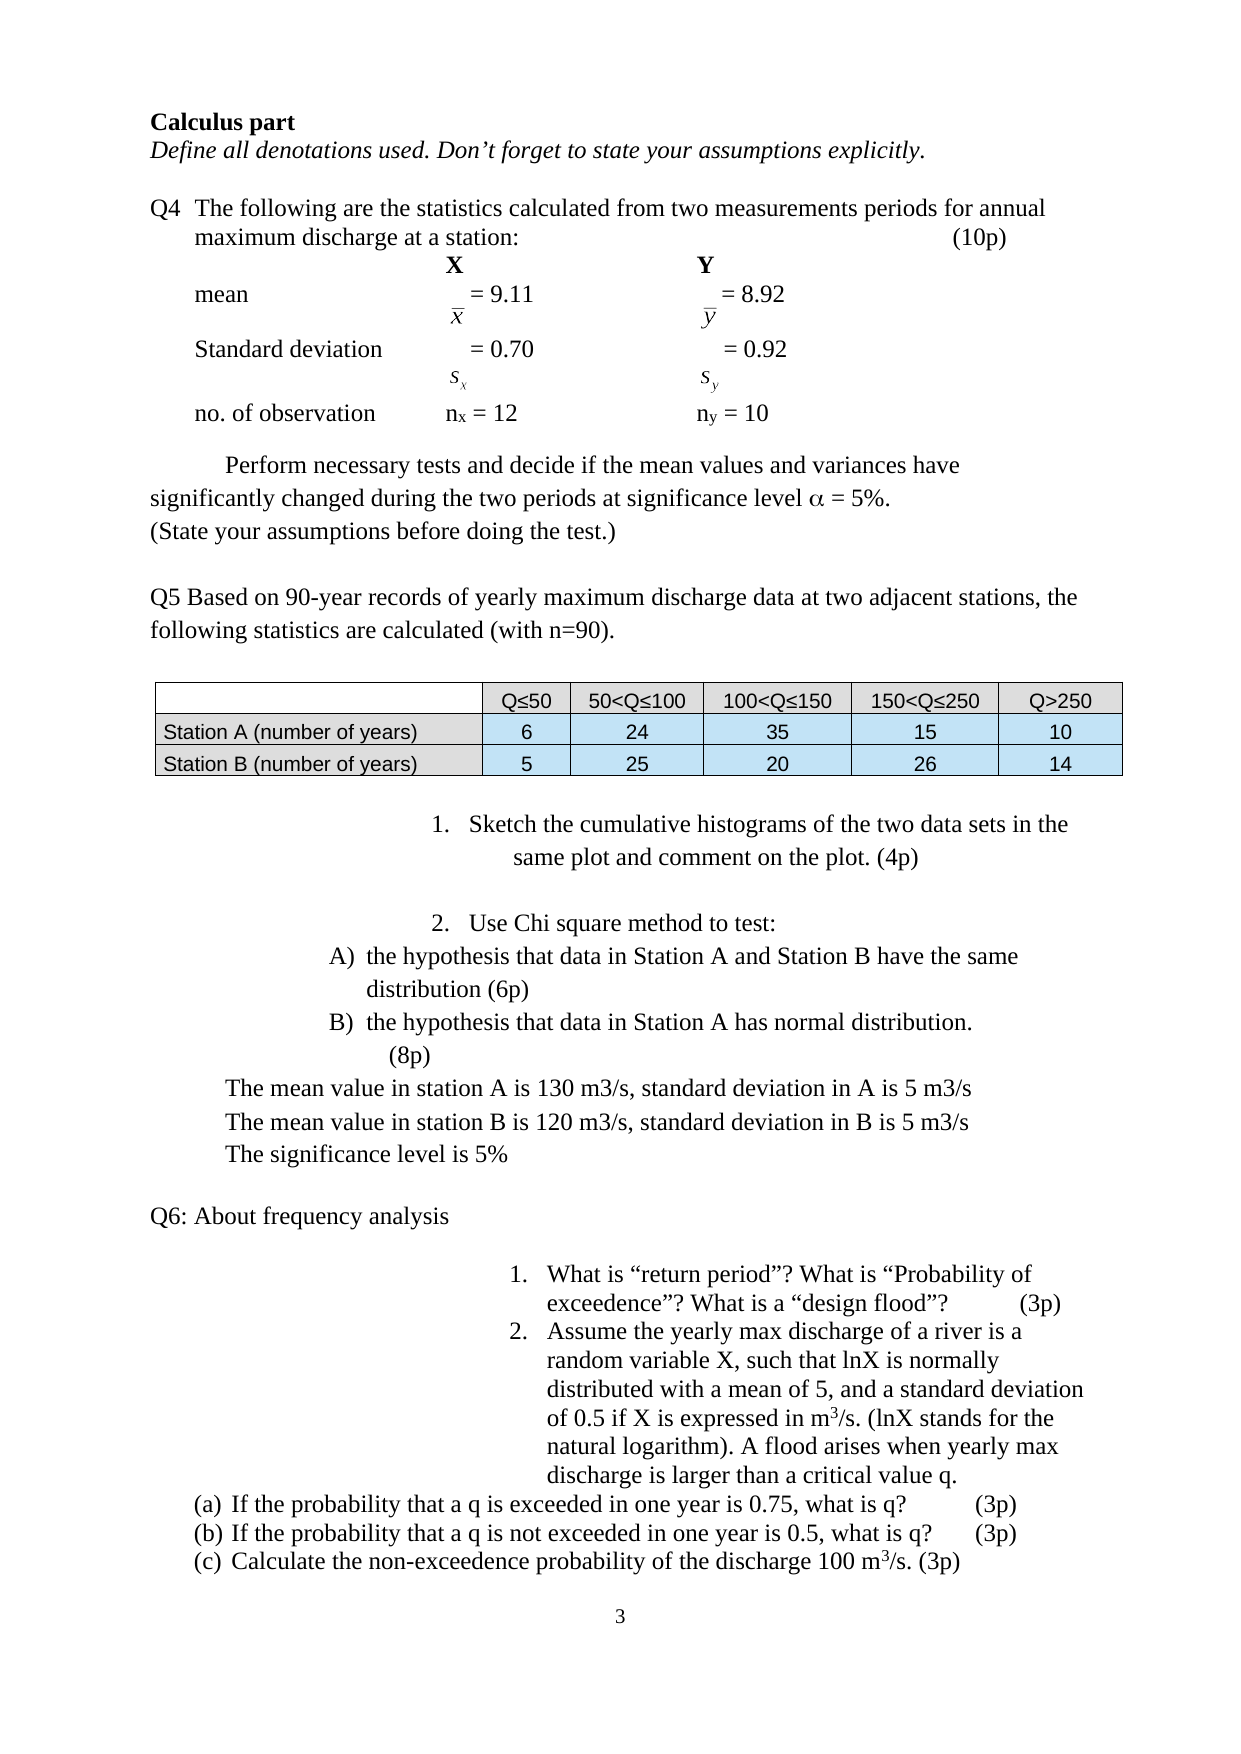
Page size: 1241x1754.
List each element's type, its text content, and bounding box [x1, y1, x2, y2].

list The mean value in station B is 120 m3/s, standard deviation in B is 5 m3/s [225, 1107, 1090, 1135]
list the hypothesis that data in Station A has normal distribution. (8p) [328, 1007, 1090, 1069]
list Use Chi square method to test: [431, 908, 1090, 937]
text Define all denotations used. Don’t forget to state your assumptions explicitly. [150, 136, 1090, 164]
text Calculus part [150, 107, 1090, 136]
text no. of observation nx = 12 ny = 10 [150, 398, 1090, 426]
table_cell 15 [852, 714, 998, 744]
text Q6: About frequency analysis [150, 1201, 1090, 1230]
list What is “return period”? What is “Probability of exceedence”? What is a “design flood”? (3p) [509, 1259, 1090, 1316]
text Q4 The following are the statistics calculated from two measurements periods for annual maximum discharge at a station: (10p) [150, 193, 1090, 251]
table_cell 14 [999, 745, 1122, 775]
text Q5 Based on 90-year records of yearly maximum discharge data at two adjacent stations, the following statistics are calculated (with n=90). [150, 582, 1090, 644]
text mean = 9.11 = 8.92 [150, 279, 1090, 334]
table_header [156, 683, 482, 713]
table_cell Station B (number of years) [156, 745, 482, 775]
text (State your assumptions before doing the test.) [150, 516, 1090, 545]
table_cell 24 [571, 714, 703, 744]
table_cell Station A (number of years) [156, 714, 482, 744]
list If the probability that a q is not exceeded in one year is 0.5, what is q? (3p) [194, 1518, 1090, 1546]
table_cell 25 [571, 745, 703, 775]
list The significance level is 5% [225, 1139, 1090, 1168]
list If the probability that a q is exceeded in one year is 0.75, what is q? (3p) [194, 1489, 1090, 1518]
table_header 100<Q≤150 [704, 683, 851, 713]
text Perform necessary tests and decide if the mean values and variances have significantly changed during the two periods at significance level  = 5%. [150, 450, 1090, 512]
text Standard deviation = 0.70 = 0.92 [150, 334, 1090, 398]
list The mean value in station A is 130 m3/s, standard deviation in A is 5 m3/s [225, 1073, 1090, 1102]
table_cell 10 [999, 714, 1122, 744]
table_cell 5 [483, 745, 570, 775]
table_cell 26 [852, 745, 998, 775]
list Calculate the non-exceedence probability of the discharge 100 m3/s. (3p) [194, 1546, 1090, 1575]
table_cell 6 [483, 714, 570, 744]
table_header 50<Q≤100 [571, 683, 703, 713]
text X Y [150, 251, 1090, 279]
table_header 150<Q≤250 [852, 683, 998, 713]
list the hypothesis that data in Station A and Station B have the same distribution (6p) [328, 941, 1090, 1003]
list Sketch the cumulative histograms of the two data sets in the same plot and comment on the plot. (4p) [431, 809, 1090, 871]
table_header Q>250 [999, 683, 1122, 713]
table_header Q≤50 [483, 683, 570, 713]
table_cell 20 [704, 745, 851, 775]
list Assume the yearly max discharge of a river is a random variable X, such that lnX is normally distributed with a mean of 5, and a standard deviation of 0.5 if X is expressed in m3/s. (lnX stands for the natural logarithm). A flood arises when yearly max discharge is larger than a critical value q. [509, 1316, 1090, 1489]
table_cell 35 [704, 714, 851, 744]
